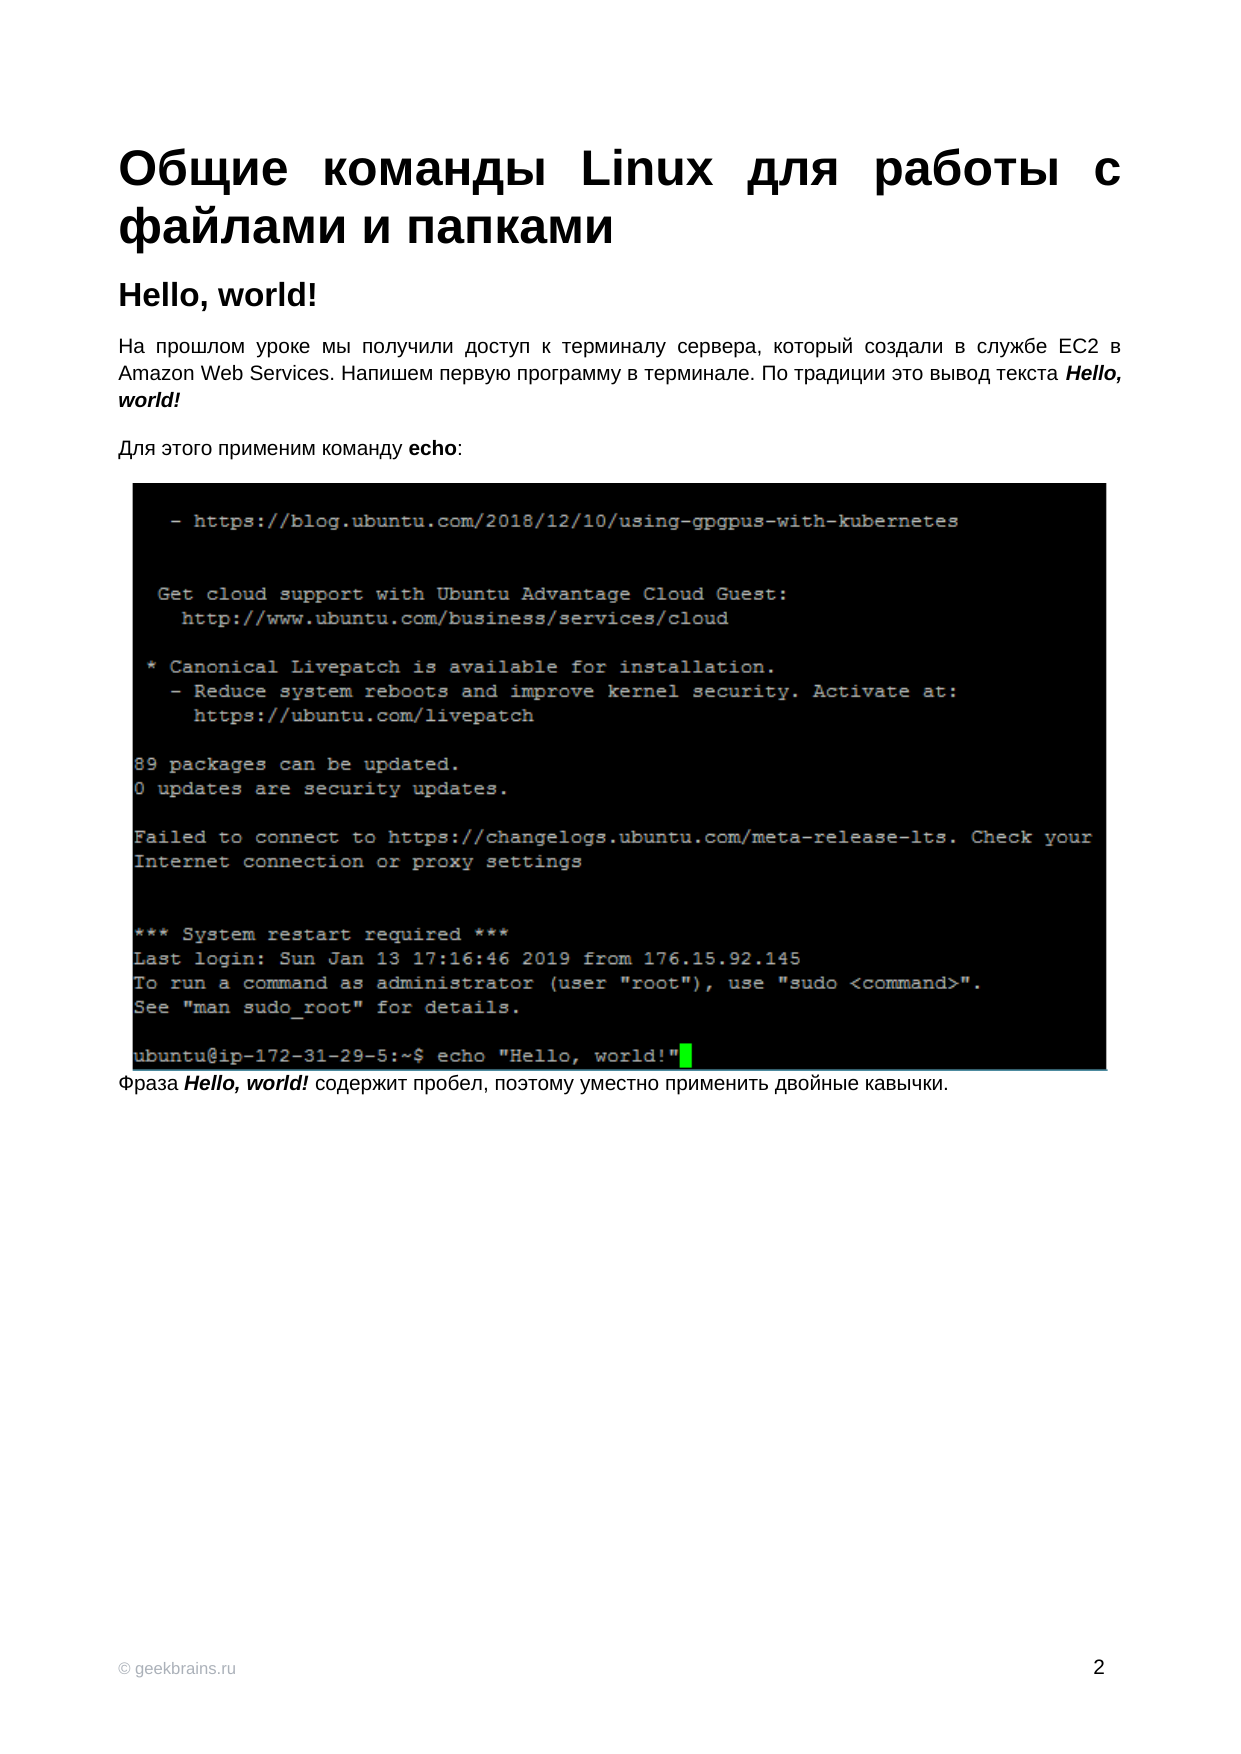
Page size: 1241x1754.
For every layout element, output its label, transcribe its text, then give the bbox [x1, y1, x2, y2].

text Для этого применим команду echo: [118, 436, 1122, 460]
text Фраза Hello, world! содержит пробел, поэтому уместно применить двойные кавычки. [118, 1070, 1122, 1094]
subtitle Общие команды Linux для работы с файлами и папками [118, 139, 1122, 254]
text На прошлом уроке мы получили доступ к терминалу сервера, который создали в службе EC2 в Amazon Web Services. Напишем первую программу в терминале. По традиции это вывод текста Hello, world! [118, 334, 1122, 412]
picture [132, 483, 1108, 1071]
subtitle Hello, world! [118, 275, 1122, 313]
